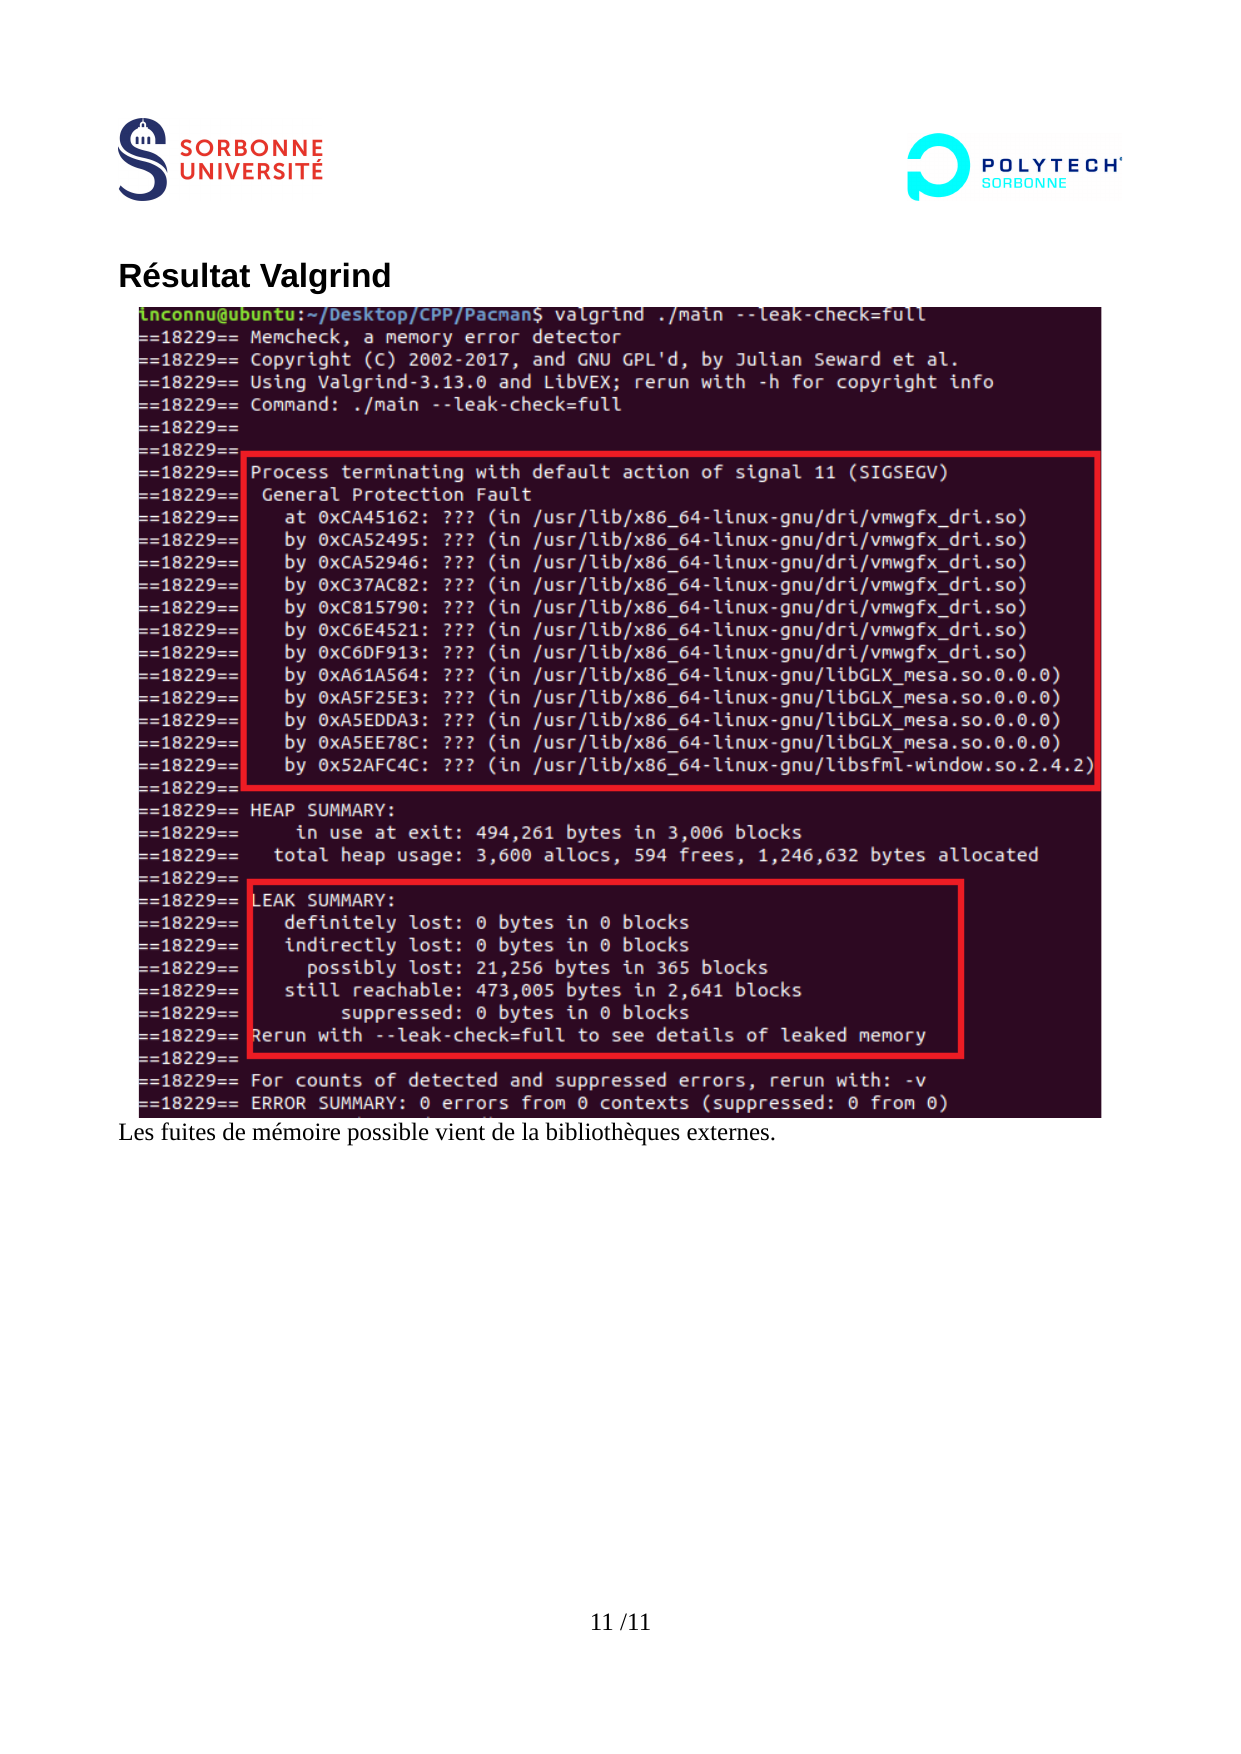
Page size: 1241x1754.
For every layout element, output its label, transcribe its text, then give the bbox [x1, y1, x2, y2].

text Les fuites de mémoire possible vient de la bibliothèques externes. [118, 307, 1122, 1146]
picture [138, 307, 1102, 1118]
picture [907, 133, 1123, 201]
subtitle Résultat Valgrind [118, 256, 1122, 295]
picture [118, 118, 323, 201]
